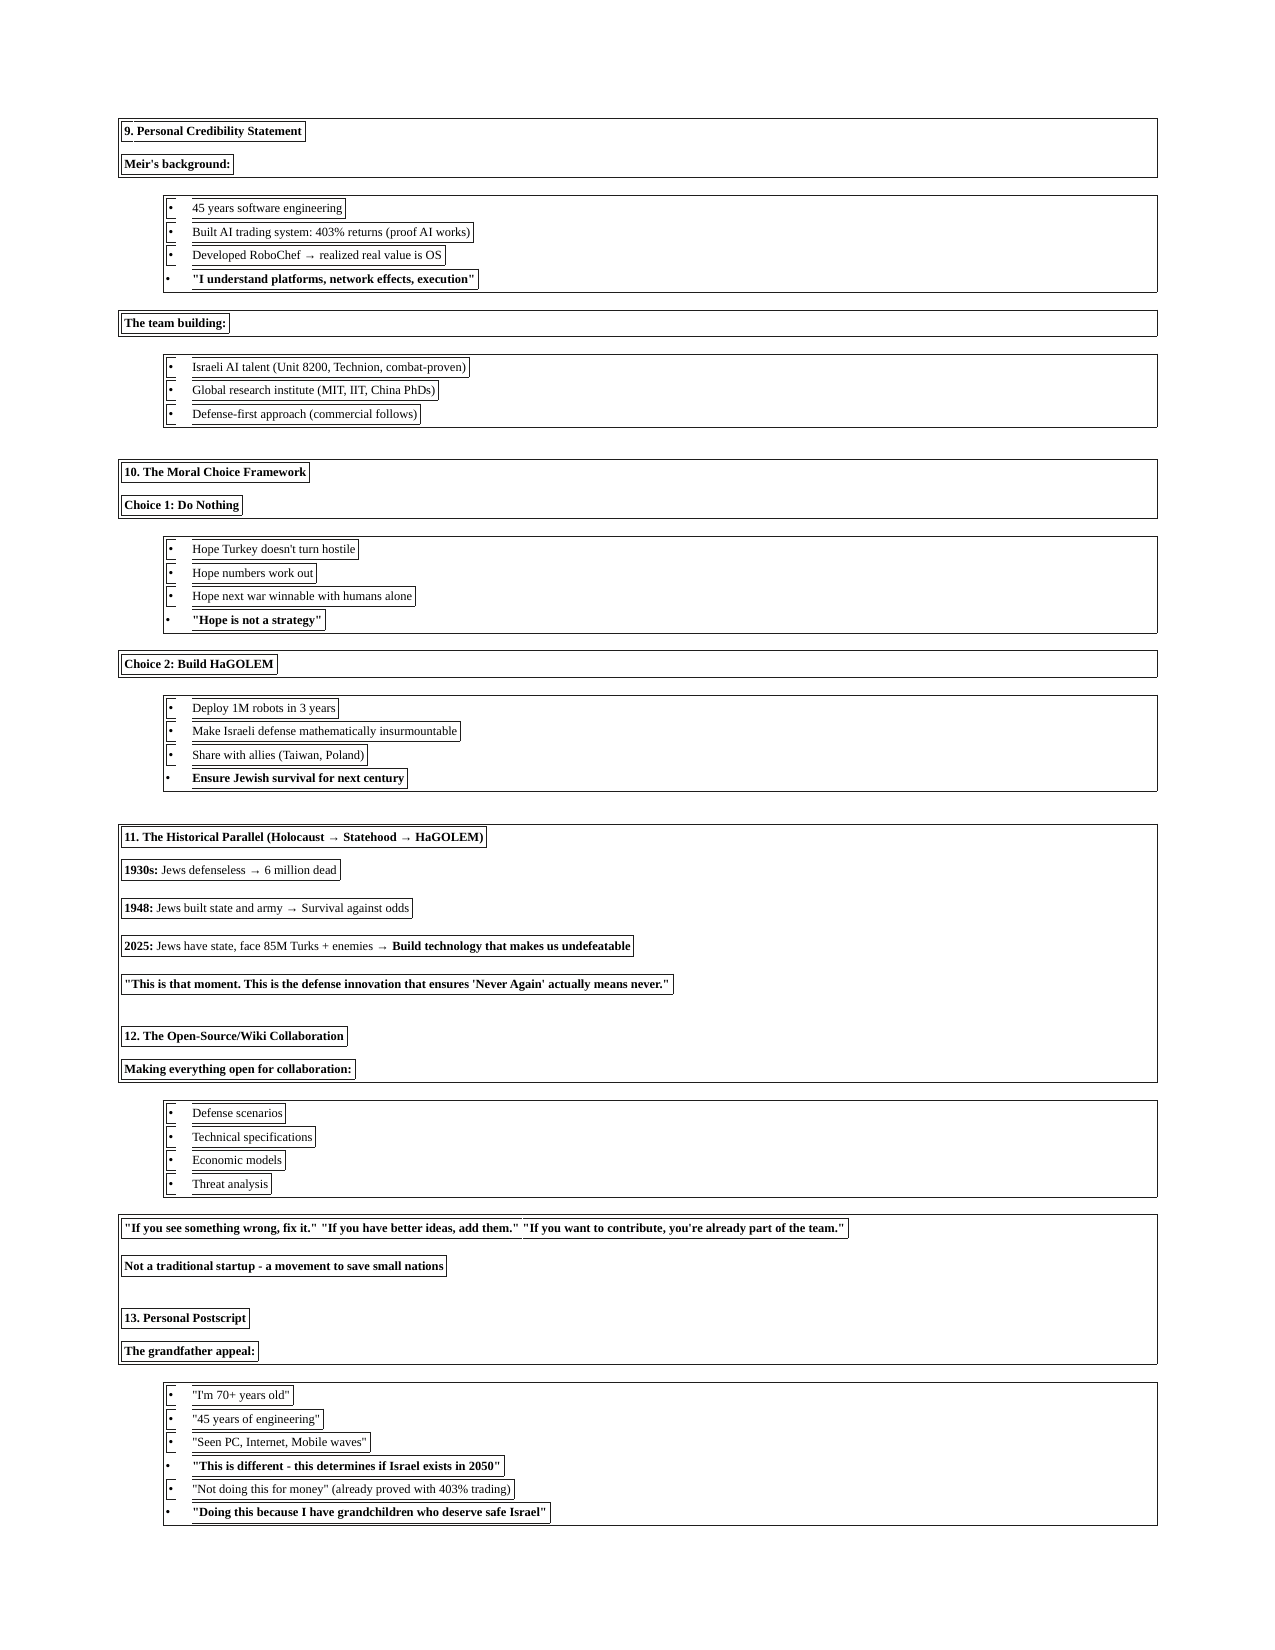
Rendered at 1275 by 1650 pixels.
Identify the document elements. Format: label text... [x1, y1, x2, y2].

text Not a traditional startup - a movement to save small nations [119, 1252, 1157, 1276]
list "This is different - this determines if Israel exists in 2050" [164, 1452, 1157, 1476]
text 1948: Jews built state and army → Survival against odds [119, 894, 1157, 918]
list Deploy 1M robots in 3 years [164, 696, 1157, 718]
list Defense-first approach (commercial follows) [164, 400, 1157, 427]
text 1930s: Jews defenseless → 6 million dead [119, 856, 1157, 880]
subtitle 12. The Open-Source/Wiki Collaboration [119, 1023, 1157, 1046]
list Hope Turkey doesn't turn hostile [164, 537, 1157, 559]
list Share with allies (Taiwan, Poland) [164, 741, 1157, 765]
text The team building: [119, 311, 1157, 336]
list 45 years software engineering [164, 196, 1157, 218]
list Technical specifications [164, 1123, 1157, 1147]
subtitle 10. The Moral Choice Framework [119, 460, 1157, 482]
subtitle 11. The Historical Parallel (Holocaust → Statehood → HaGOLEM) [119, 825, 1157, 847]
list Hope numbers work out [164, 559, 1157, 583]
list Hope next war winnable with humans alone [164, 583, 1157, 606]
list "Not doing this for money" (already proved with 403% trading) [164, 1476, 1157, 1499]
list "Hope is not a strategy" [164, 606, 1157, 633]
list Developed RoboChef → realized real value is OS [164, 242, 1157, 265]
text Meir's background: [119, 151, 1157, 177]
list "45 years of engineering" [164, 1405, 1157, 1429]
list Israeli AI talent (Unit 8200, Technion, combat-proven) [164, 355, 1157, 377]
list Global research institute (MIT, IIT, China PhDs) [164, 377, 1157, 400]
text Choice 2: Build HaGOLEM [119, 651, 1157, 677]
text "If you see something wrong, fix it." "If you have better ideas, add them." "If you want to contribute, you're already part of the team." [119, 1215, 1157, 1238]
list Make Israeli defense mathematically insurmountable [164, 718, 1157, 741]
text Making everything open for collaboration: [119, 1056, 1157, 1082]
text The grandfather appeal: [119, 1338, 1157, 1364]
list Ensure Jewish survival for next century [164, 765, 1157, 791]
list "I'm 70+ years old" [164, 1383, 1157, 1405]
list Threat analysis [164, 1170, 1157, 1197]
text 2025: Jews have state, face 85M Turks + enemies → Build technology that makes us undefeatable [119, 932, 1157, 956]
subtitle 9. Personal Credibility Statement [119, 119, 1157, 142]
list "Doing this because I have grandchildren who deserve safe Israel" [164, 1499, 1157, 1525]
list "I understand platforms, network effects, execution" [164, 265, 1157, 292]
subtitle 13. Personal Postscript [119, 1305, 1157, 1328]
list Defense scenarios [164, 1101, 1157, 1123]
list Built AI trading system: 403% returns (proof AI works) [164, 218, 1157, 242]
text Choice 1: Do Nothing [119, 492, 1157, 518]
list "Seen PC, Internet, Mobile waves" [164, 1429, 1157, 1452]
list Economic models [164, 1147, 1157, 1170]
text "This is that moment. This is the defense innovation that ensures 'Never Again' actually means never." [119, 970, 1157, 994]
